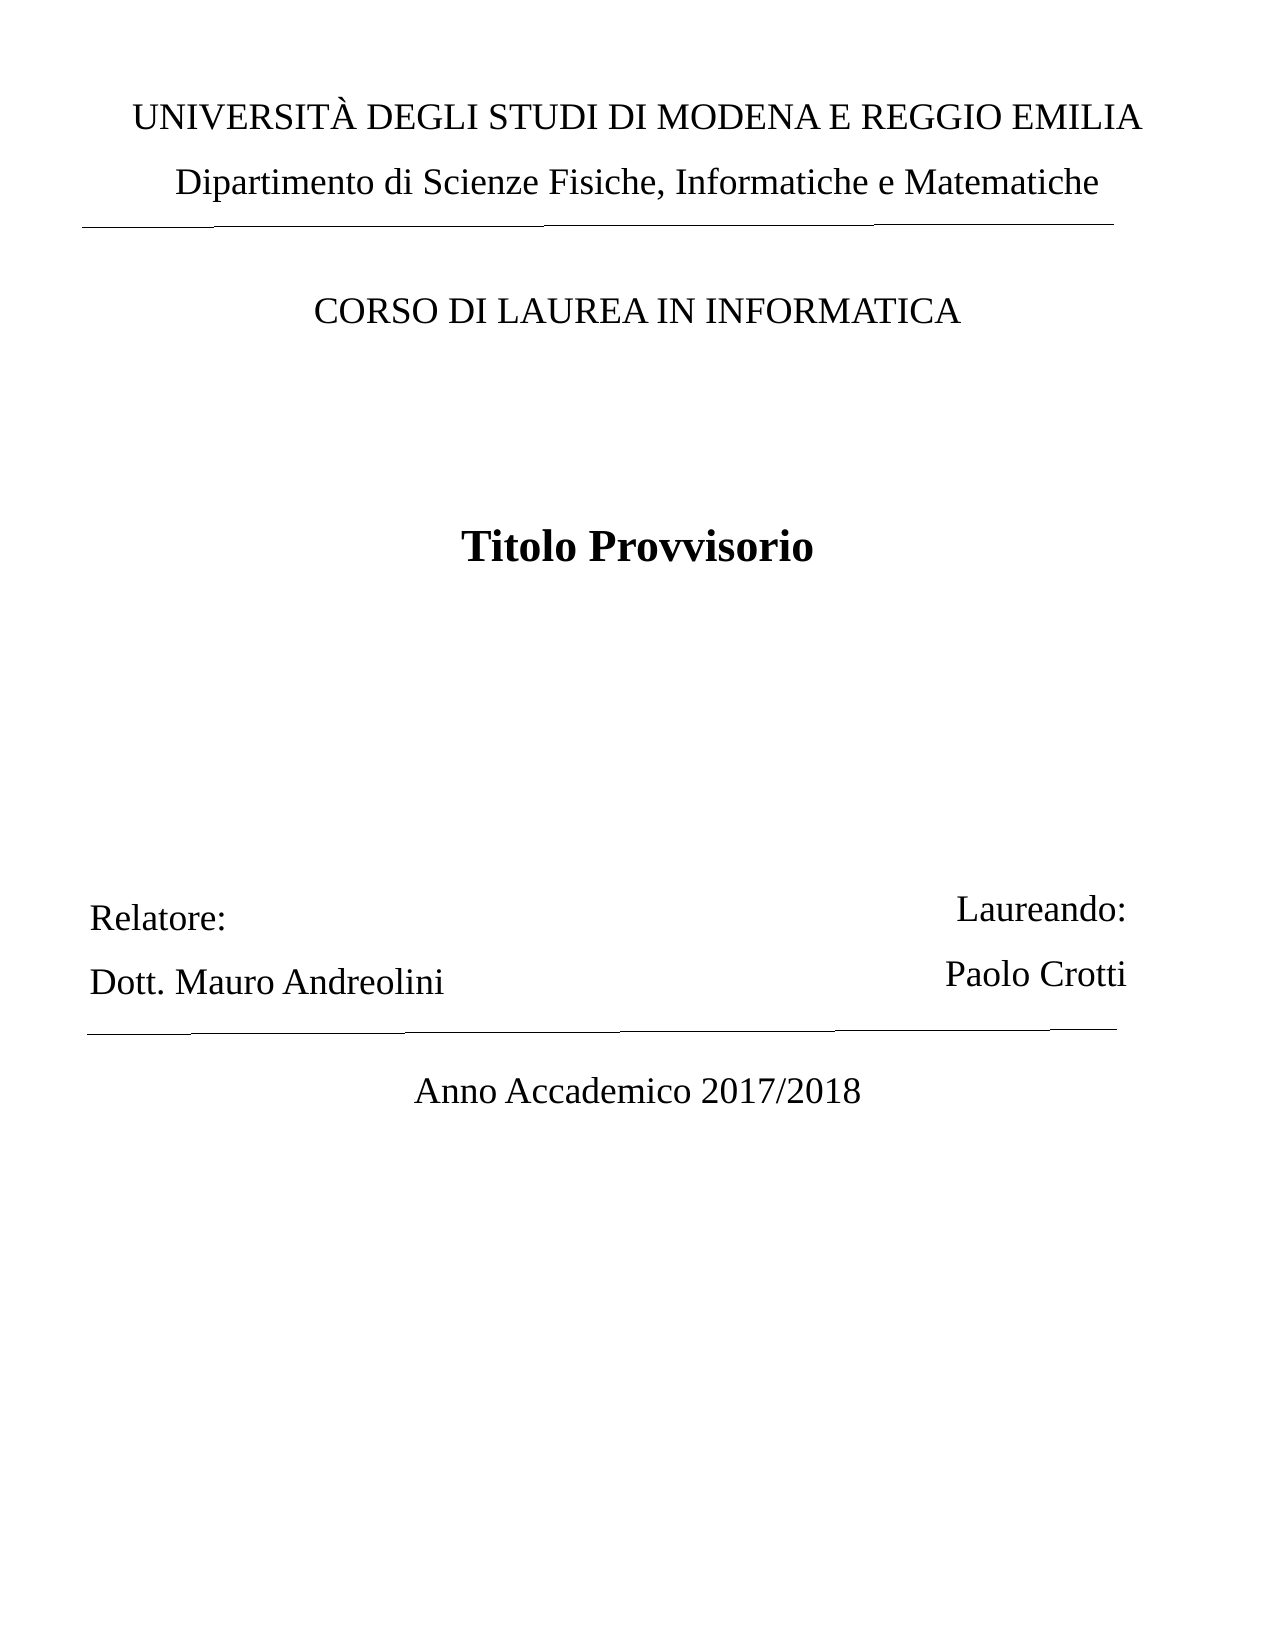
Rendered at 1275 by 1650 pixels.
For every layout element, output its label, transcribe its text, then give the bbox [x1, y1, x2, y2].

text Titolo Provvisorio [106, 353, 1169, 784]
text Anno Accademico 2017/2018 [106, 1069, 1169, 1112]
text CORSO DI LAUREA IN INFORMATICA [106, 288, 1169, 332]
text Dipartimento di Scienze Fisiche, Informatiche e Matematiche [106, 159, 1169, 202]
text UNIVERSITÀ DEGLI STUDI DI MODENA E REGGIO EMILIA [106, 94, 1169, 138]
